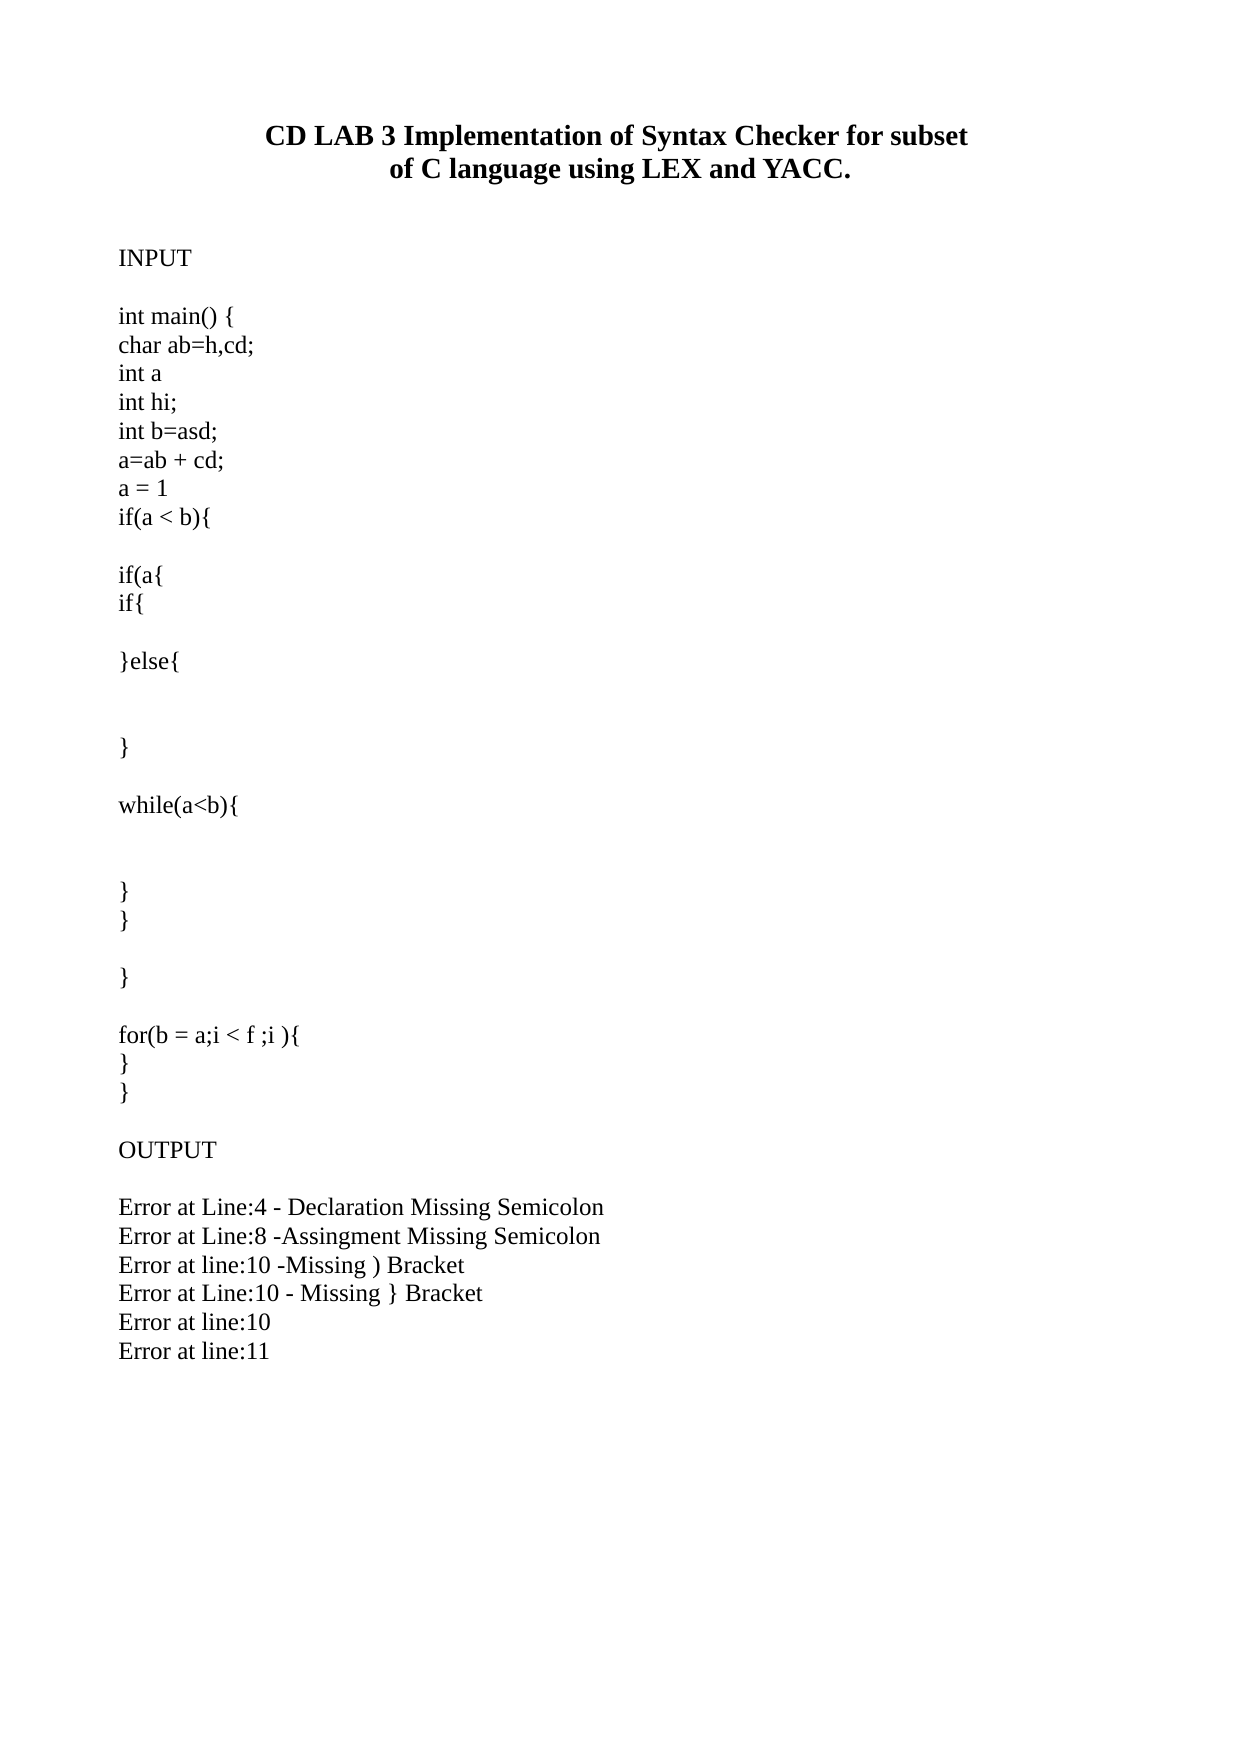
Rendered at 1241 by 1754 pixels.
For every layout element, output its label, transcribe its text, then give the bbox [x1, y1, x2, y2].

text } [118, 1077, 1122, 1106]
text OUTPUT [118, 1135, 1122, 1163]
text int b=asd; [118, 416, 1122, 445]
text } [118, 876, 1122, 905]
text Error at line:10 [118, 1307, 1122, 1336]
text int hi; [118, 387, 1122, 416]
text int main() { [118, 301, 1122, 330]
text Error at line:11 [118, 1336, 1122, 1365]
text INPUT [118, 243, 1122, 272]
text }else{ [118, 646, 1122, 675]
text Error at line:10 -Missing ) Bracket [118, 1250, 1122, 1278]
text Error at Line:10 - Missing } Bracket [118, 1278, 1122, 1307]
text while(a<b){ [118, 790, 1122, 818]
text if{ [118, 588, 1122, 617]
text int a [118, 358, 1122, 387]
text } [118, 732, 1122, 761]
text if(a < b){ [118, 502, 1122, 531]
text } [118, 905, 1122, 933]
text for(b = a;i < f ;i ){ [118, 1020, 1122, 1048]
text Error at Line:4 - Declaration Missing Semicolon [118, 1192, 1122, 1221]
text } [118, 1048, 1122, 1077]
text char ab=h,cd; [118, 330, 1122, 358]
text Error at Line:8 -Assingment Missing Semicolon [118, 1221, 1122, 1250]
text a=ab + cd; [118, 445, 1122, 473]
text a = 1 [118, 473, 1122, 502]
text } [118, 962, 1122, 991]
text if(a{ [118, 560, 1122, 588]
